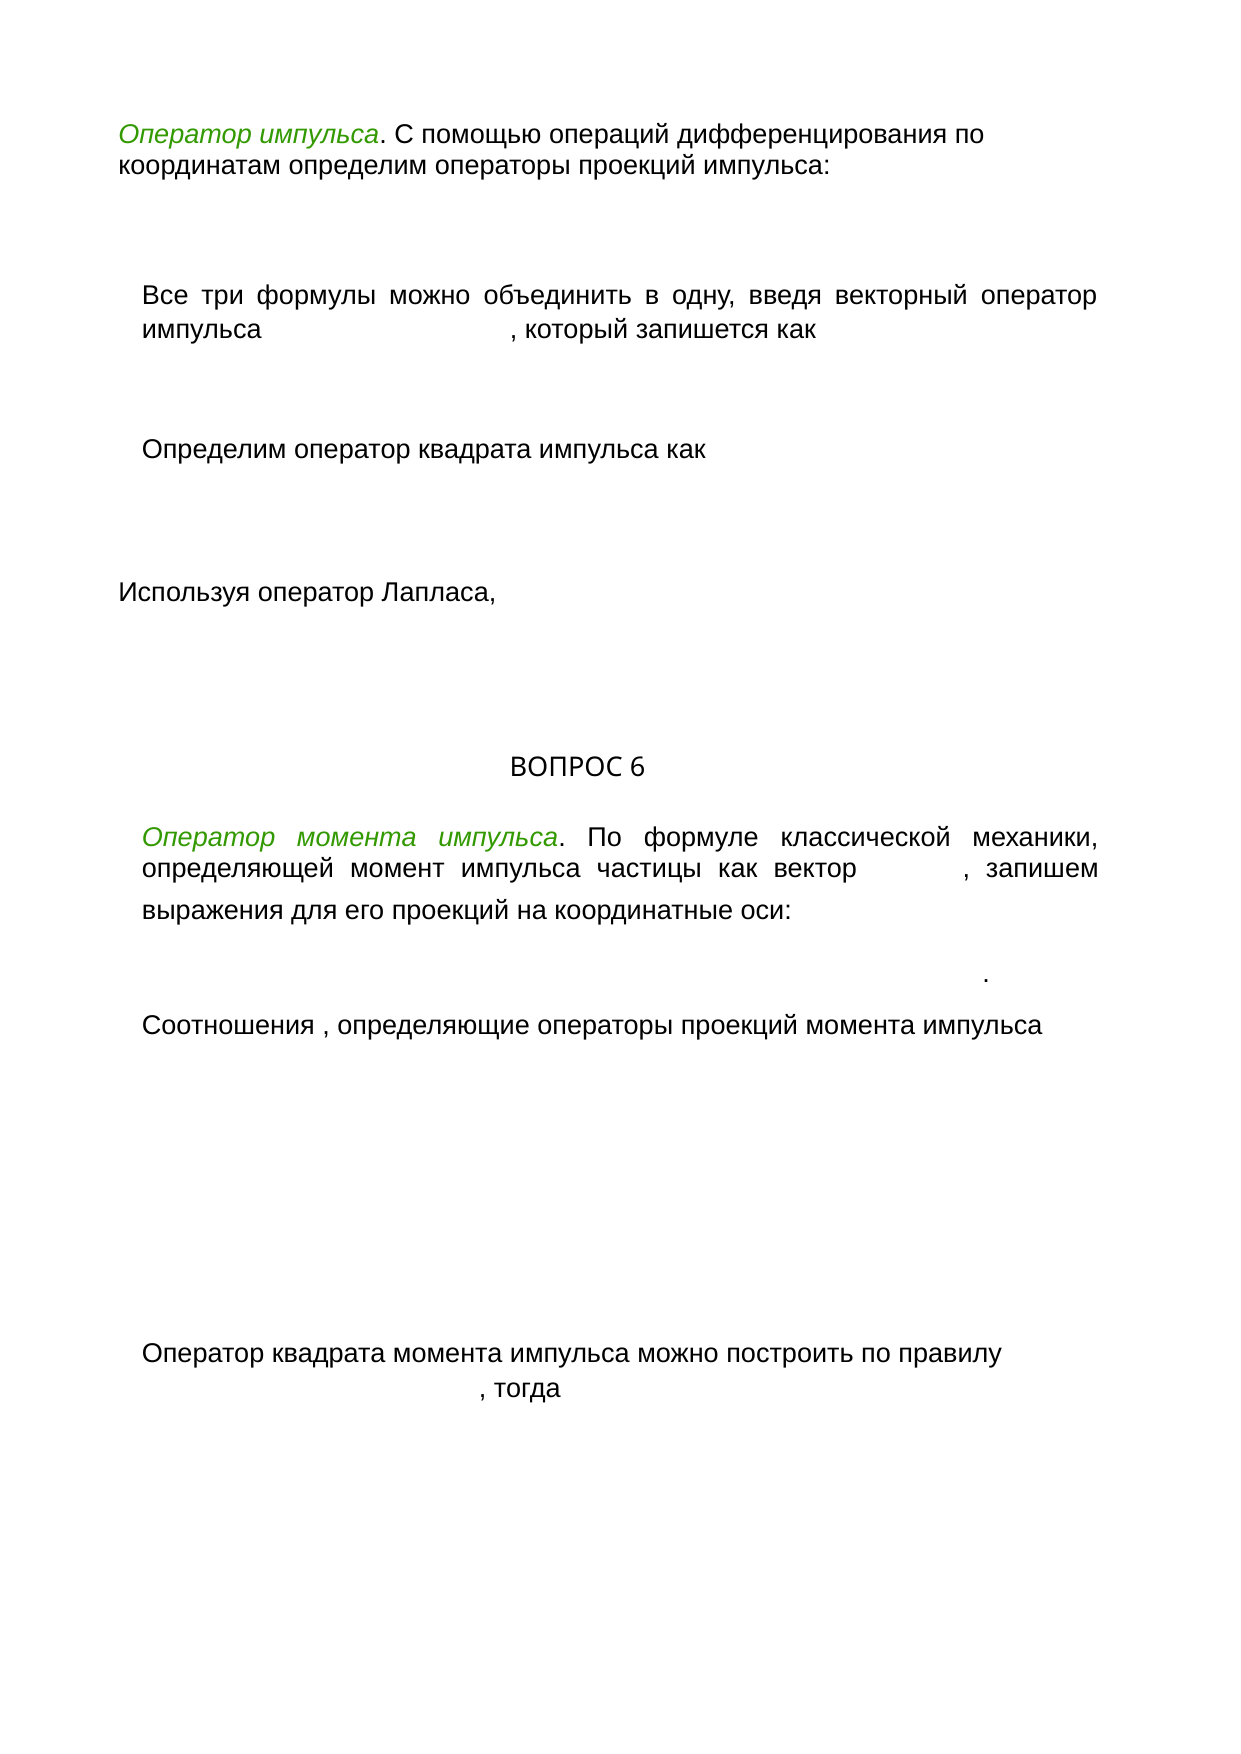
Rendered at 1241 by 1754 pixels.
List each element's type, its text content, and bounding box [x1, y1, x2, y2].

text Оператор момента импульса. По формуле классической механики, определяющей момент импульса частицы как вектор, запишем выражения для его проекций на координатные оси: [142, 821, 1098, 925]
text Используя оператор Лапласа, [118, 576, 1122, 608]
text ВОПРОС 6 [142, 747, 1098, 784]
text . [118, 957, 1122, 1009]
text Все три формулы можно объединить в одну, введя векторный оператор импульса, который запишется как [142, 279, 1098, 367]
text , тогда [142, 1368, 1098, 1427]
text Соотношения , определяющие операторы проекций момента импульса [142, 1009, 1098, 1040]
text Оператор импульса. С помощью операций дифференцирования по координатам определим операторы проекций импульса: [118, 118, 1122, 181]
text Определим оператор квадрата импульса как [142, 433, 1098, 464]
text Оператор квадрата момента импульса можно построить по правилу [142, 1337, 1098, 1368]
